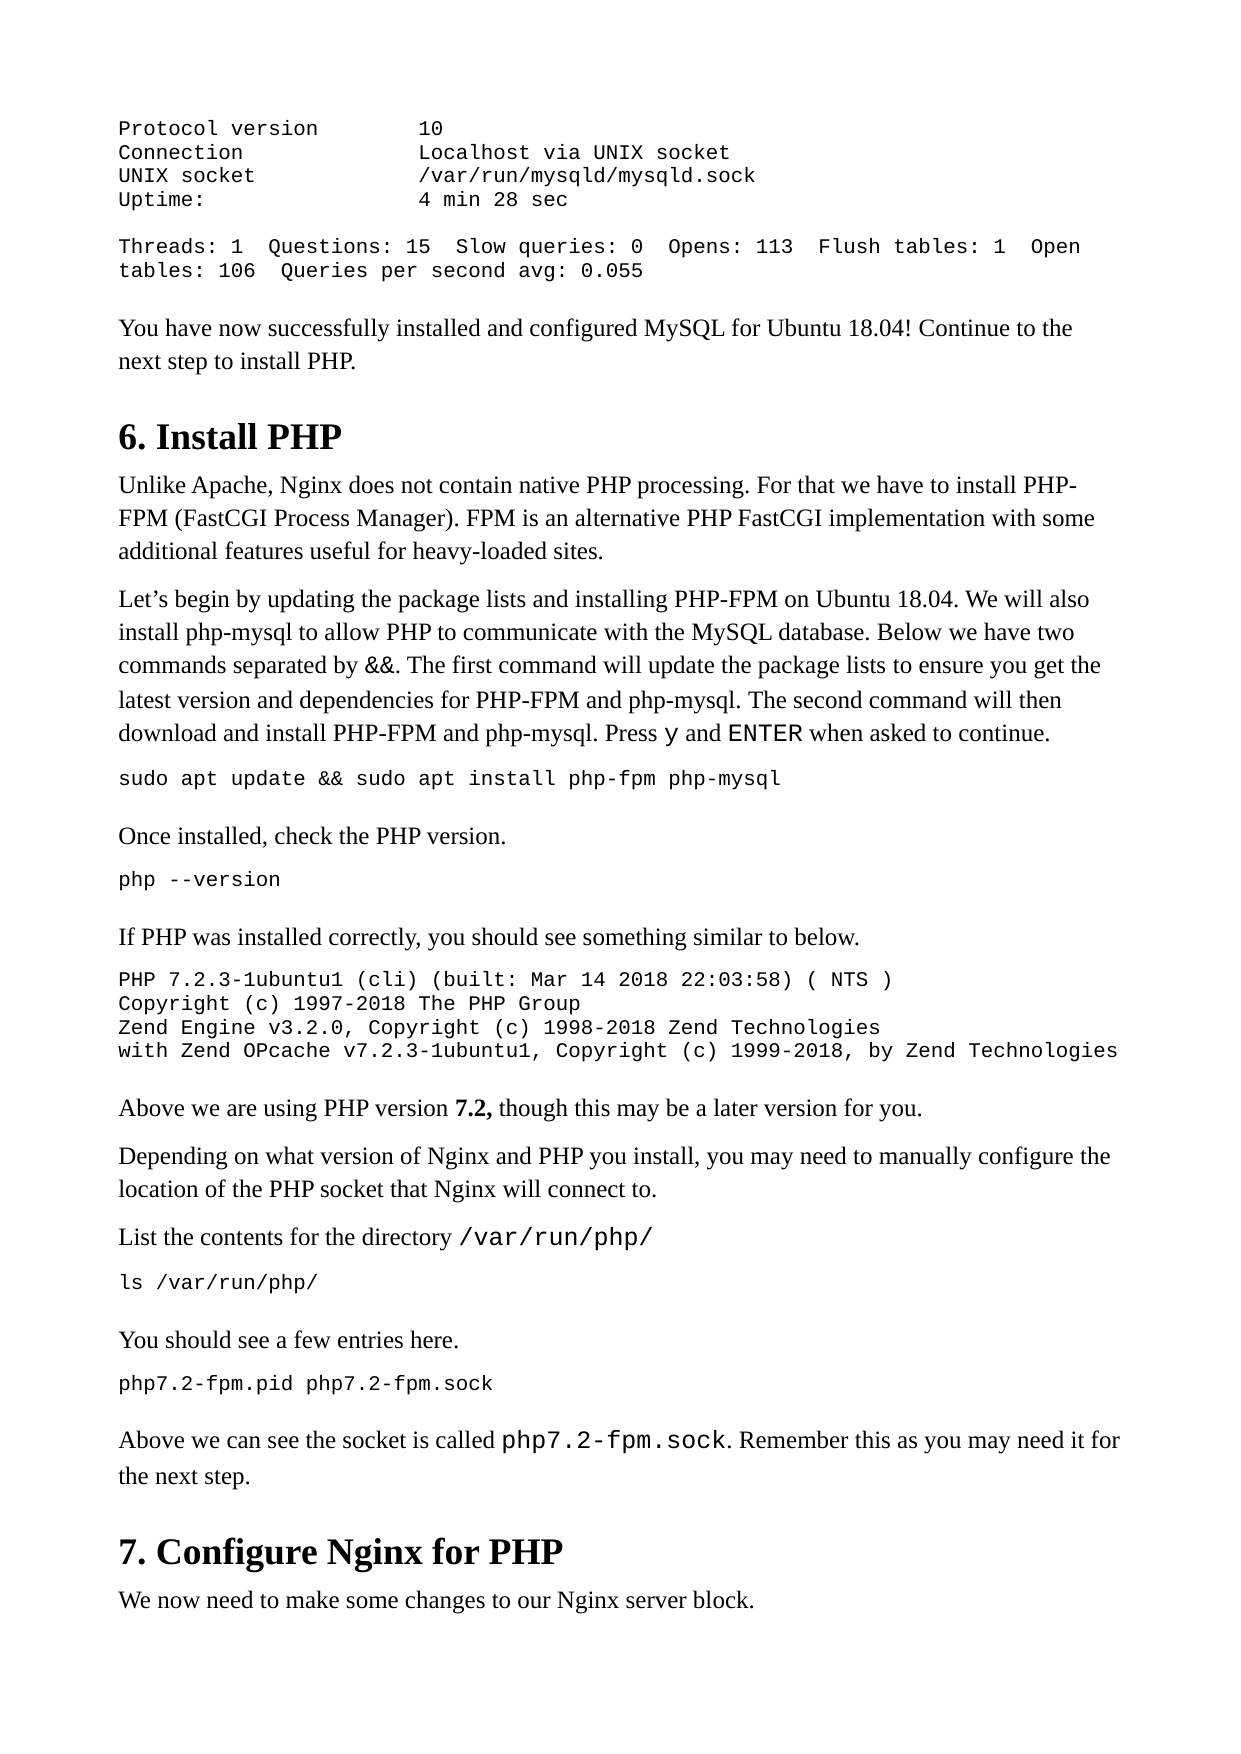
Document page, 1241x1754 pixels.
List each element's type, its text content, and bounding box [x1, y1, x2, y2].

text We now need to make some changes to our Nginx server block. [118, 1585, 1122, 1613]
text You should see a few entries here. [118, 1325, 1122, 1354]
text Threads: 1 Questions: 15 Slow queries: 0 Opens: 113 Flush tables: 1 Open tables: 106 Queries per second avg: 0.055 [118, 236, 1122, 284]
text ls /var/run/php/ [118, 1272, 1122, 1295]
text sudo apt update && sudo apt install php-fpm php-mysql [118, 768, 1122, 792]
text You have now successfully installed and configured MySQL for Ubuntu 18.04! Continue to the next step to install PHP. [118, 313, 1122, 375]
text Zend Engine v3.2.0, Copyright (c) 1998-2018 Zend Technologies [118, 1017, 1122, 1040]
text Above we can see the socket is called php7.2-fpm.sock. Remember this as you may need it for the next step. [118, 1426, 1122, 1489]
text Depending on what version of Nginx and PHP you install, you may need to manually configure the location of the PHP socket that Nginx will connect to. [118, 1141, 1122, 1203]
subtitle 6. Install PHP [118, 414, 1122, 458]
text with Zend OPcache v7.2.3-1ubuntu1, Copyright (c) 1999-2018, by Zend Technologies [118, 1040, 1122, 1064]
text PHP 7.2.3-1ubuntu1 (cli) (built: Mar 14 2018 22:03:58) ( NTS ) [118, 969, 1122, 993]
text Once installed, check the PHP version. [118, 821, 1122, 850]
text UNIX socket /var/run/mysqld/mysqld.sock [118, 165, 1122, 189]
text php --version [118, 869, 1122, 892]
text Uptime: 4 min 28 sec [118, 189, 1122, 213]
text List the contents for the directory /var/run/php/ [118, 1222, 1122, 1253]
text Copyright (c) 1997-2018 The PHP Group [118, 993, 1122, 1017]
text Let’s begin by updating the package lists and installing PHP-FPM on Ubuntu 18.04. We will also install php-mysql to allow PHP to communicate with the MySQL database. Below we have two commands separated by &&. The first command will update the package lists to ensure you get the latest version and dependencies for PHP-FPM and php-mysql. The second command will then download and install PHP-FPM and php-mysql. Press y and ENTER when asked to continue. [118, 584, 1122, 749]
text php7.2-fpm.pid php7.2-fpm.sock [118, 1372, 1122, 1396]
text Connection Localhost via UNIX socket [118, 142, 1122, 165]
text If PHP was installed correctly, you should see something similar to below. [118, 922, 1122, 951]
text Protocol version 10 [118, 118, 1122, 142]
text Above we are using PHP version 7.2, though this may be a later version for you. [118, 1093, 1122, 1122]
subtitle 7. Configure Nginx for PHP [118, 1529, 1122, 1572]
text Unlike Apache, Nginx does not contain native PHP processing. For that we have to install PHP-FPM (FastCGI Process Manager). FPM is an alternative PHP FastCGI implementation with some additional features useful for heavy-loaded sites. [118, 470, 1122, 565]
